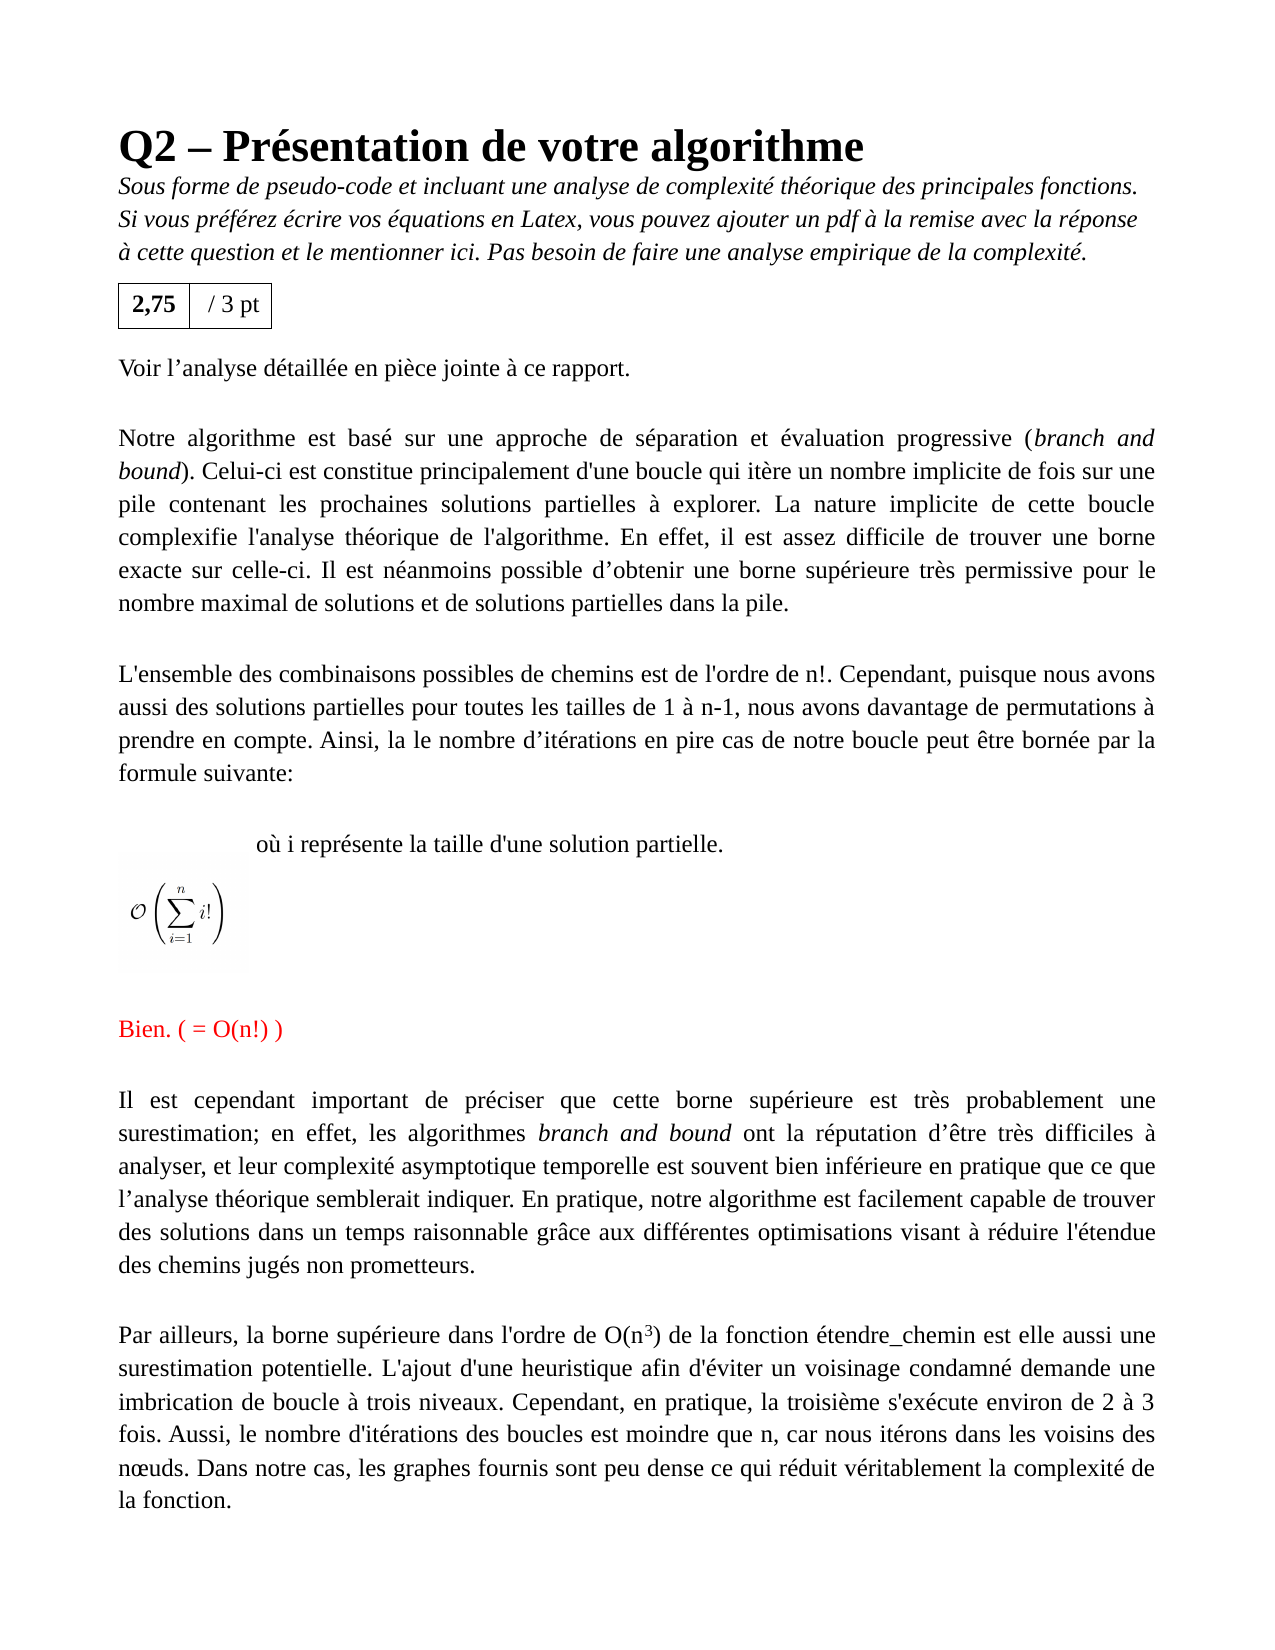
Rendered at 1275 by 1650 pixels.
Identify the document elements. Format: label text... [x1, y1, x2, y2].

text Bien. ( = O(n!) ) [118, 1014, 1157, 1043]
text L'ensemble des combinaisons possibles de chemins est de l'ordre de n!. Cependant, puisque nous avons aussi des solutions partielles pour toutes les tailles de 1 à n-1, nous avons davantage de permutations à prendre en compte. Ainsi, la le nombre d’itérations en pire cas de notre boucle peut être bornée par la formule suivante: [118, 659, 1157, 787]
text où i représente la taille d'une solution partielle. [118, 829, 1157, 973]
picture [118, 852, 250, 973]
table_header / 3 pt [190, 284, 271, 327]
text Sous forme de pseudo-code et incluant une analyse de complexité théorique des principales fonctions. Si vous préférez écrire vos équations en Latex, vous pouvez ajouter un pdf à la remise avec la réponse à cette question et le mentionner ici. Pas besoin de faire une analyse empirique de la complexité. [118, 171, 1157, 266]
table_header 2,75 [119, 284, 189, 327]
text Par ailleurs, la borne supérieure dans l'ordre de O(n3) de la fonction étendre_chemin est elle aussi une surestimation potentielle. L'ajout d'une heuristique afin d'éviter un voisinage condamné demande une imbrication de boucle à trois niveaux. Cependant, en pratique, la troisième s'exécute environ de 2 à 3 fois. Aussi, le nombre d'itérations des boucles est moindre que n, car nous itérons dans les voisins des nœuds. Dans notre cas, les graphes fournis sont peu dense ce qui réduit véritablement la complexité de la fonction. [118, 1321, 1157, 1514]
text Voir l’analyse détaillée en pièce jointe à ce rapport. [118, 353, 1157, 382]
text Il est cependant important de préciser que cette borne supérieure est très probablement une surestimation; en effet, les algorithmes branch and bound ont la réputation d’être très difficiles à analyser, et leur complexité asymptotique temporelle est souvent bien inférieure en pratique que ce que l’analyse théorique semblerait indiquer. En pratique, notre algorithme est facilement capable de trouver des solutions dans un temps raisonnable grâce aux différentes optimisations visant à réduire l'étendue des chemins jugés non prometteurs. [118, 1085, 1157, 1279]
subtitle Q2 – Présentation de votre algorithme [118, 118, 1157, 171]
text Notre algorithme est basé sur une approche de séparation et évaluation progressive (branch and bound). Celui-ci est constitue principalement d'une boucle qui itère un nombre implicite de fois sur une pile contenant les prochaines solutions partielles à explorer. La nature implicite de cette boucle complexifie l'analyse théorique de l'algorithme. En effet, il est assez difficile de trouver une borne exacte sur celle-ci. Il est néanmoins possible d’obtenir une borne supérieure très permissive pour le nombre maximal de solutions et de solutions partielles dans la pile. [118, 423, 1157, 617]
